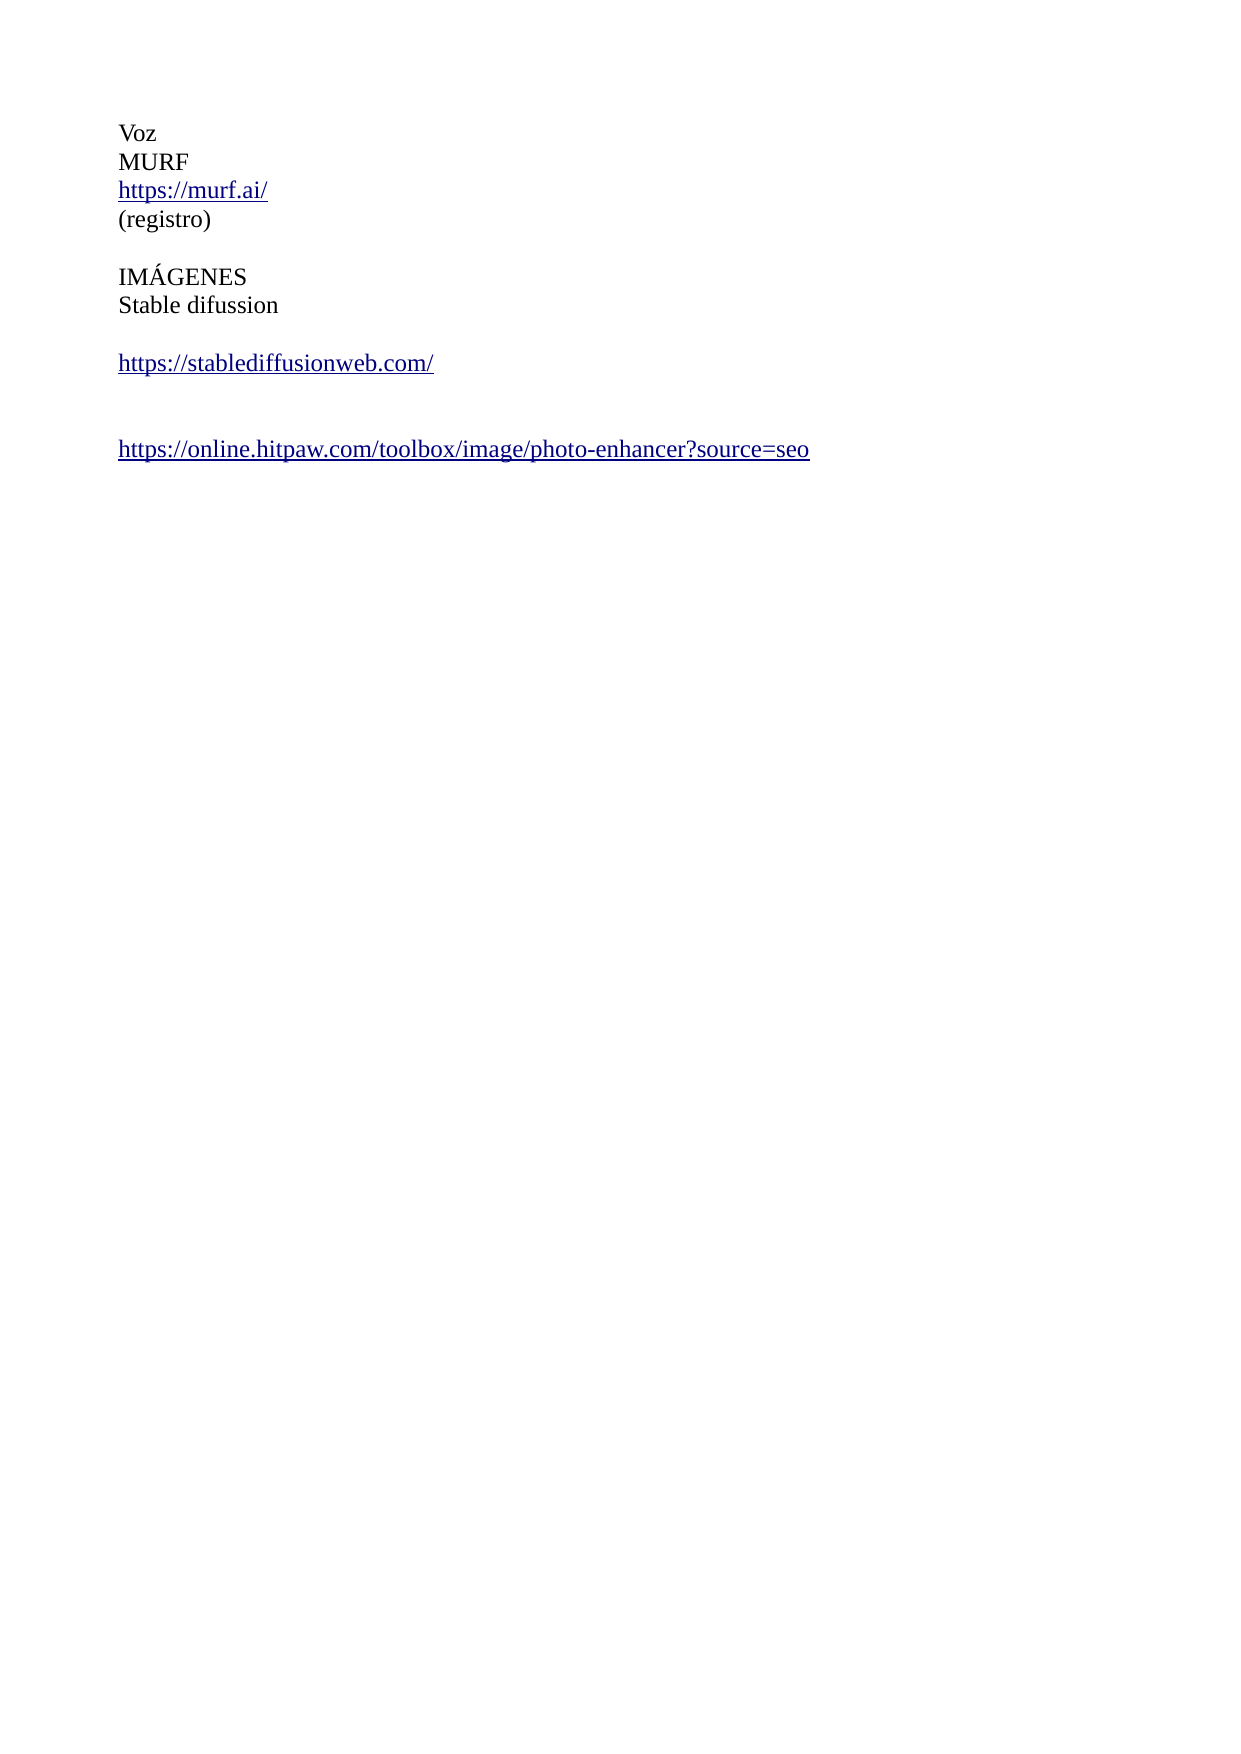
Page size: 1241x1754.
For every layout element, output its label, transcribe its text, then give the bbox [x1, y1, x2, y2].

text (registro) [118, 204, 1122, 233]
text IMÁGENES [118, 262, 1122, 291]
text https://murf.ai/ [118, 176, 1122, 204]
text https://online.hitpaw.com/toolbox/image/photo-enhancer?source=seo [118, 434, 1122, 463]
text Stable difussion [118, 291, 1122, 319]
text MURF [118, 147, 1122, 176]
text Voz [118, 118, 1122, 147]
text https://stablediffusionweb.com/ [118, 348, 1122, 377]
